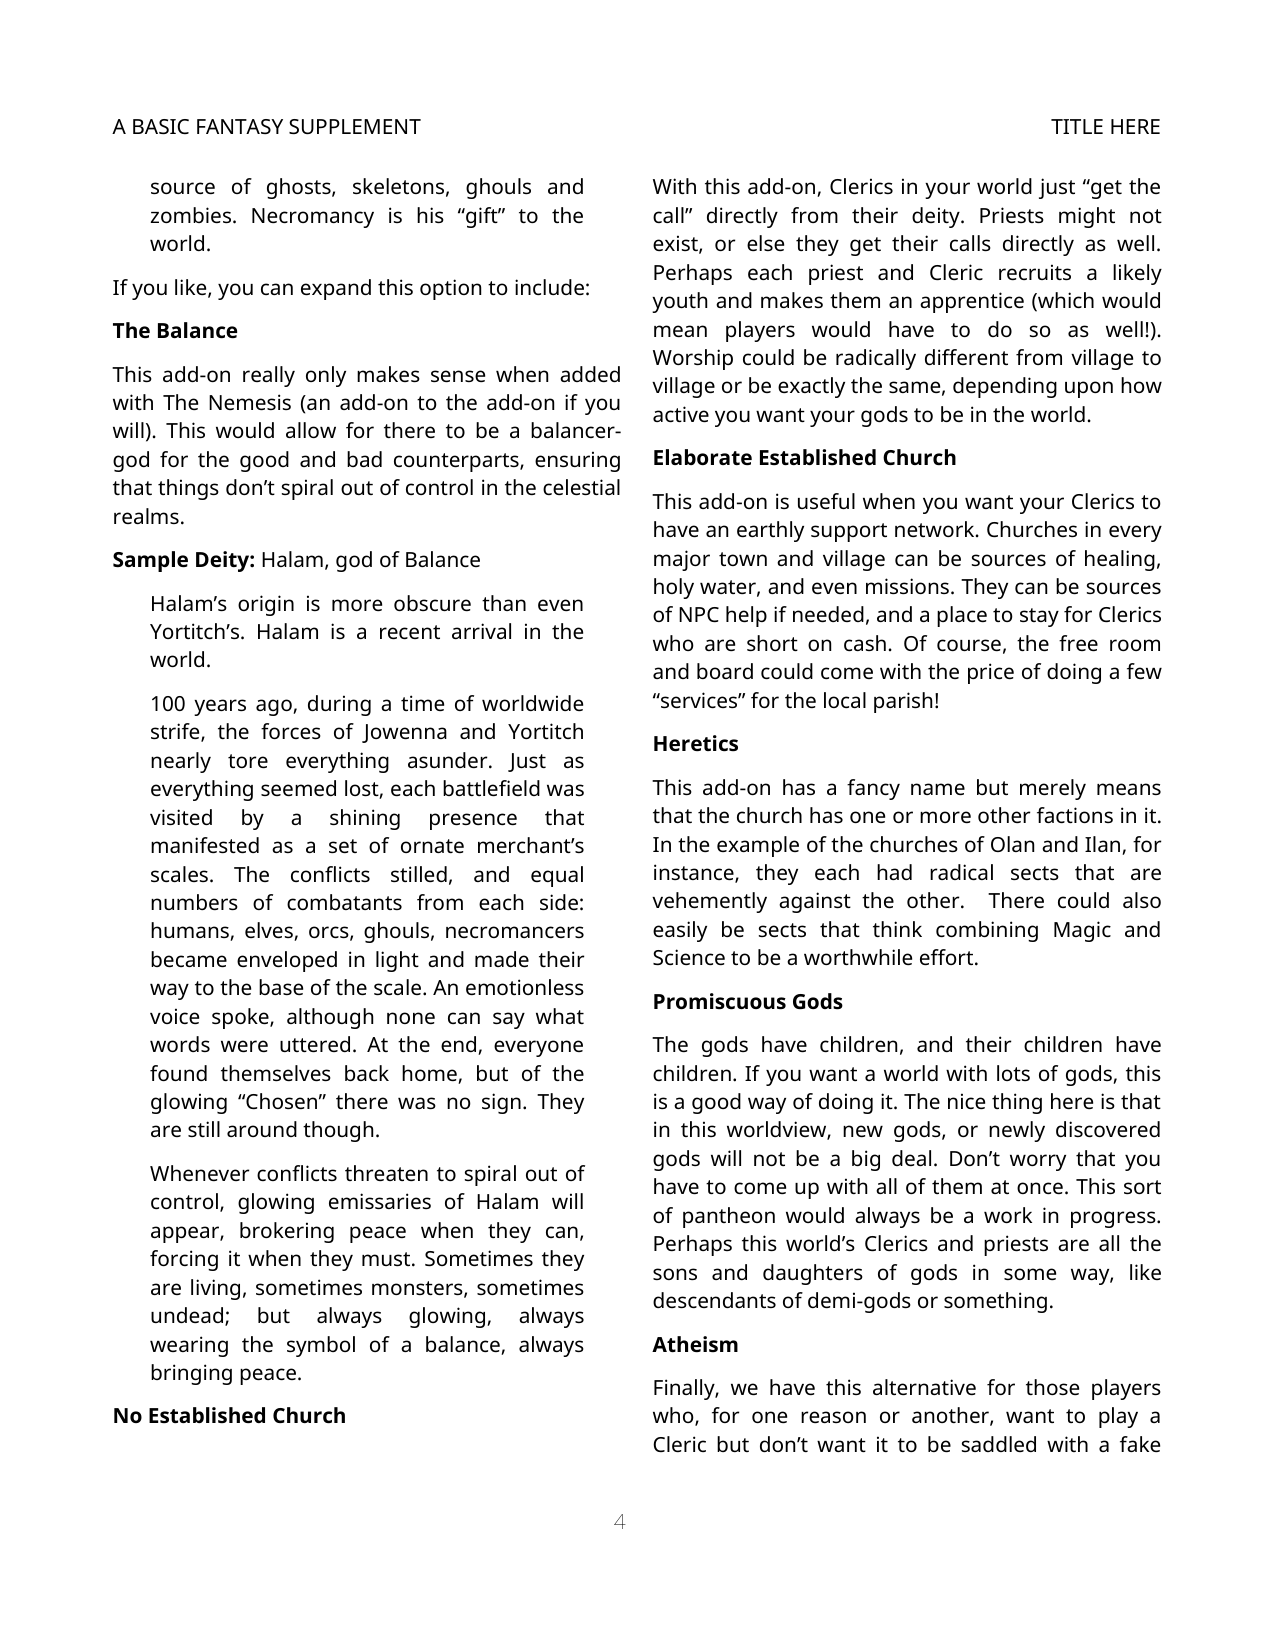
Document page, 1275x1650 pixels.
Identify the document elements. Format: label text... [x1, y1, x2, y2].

text With this add-on, Clerics in your world just “get the call” directly from their deity. Priests might not exist, or else they get their calls directly as well. Perhaps each priest and Cleric recruits a likely youth and makes them an apprentice (which would mean players would have to do so as well!). Worship could be radically different from village to village or be exactly the same, depending upon how active you want your gods to be in the world. [652, 172, 1162, 428]
text This add-on really only makes sense when added with The Nemesis (an add-on to the add-on if you will). This would allow for there to be a balancer-god for the good and bad counterparts, ensuring that things don’t spiral out of control in the celestial realms. [112, 360, 622, 530]
text No Established Church [112, 1402, 622, 1430]
text source of ghosts, skeletons, ghouls and zombies. Necromancy is his “gift” to the world. [150, 172, 585, 258]
text Finally, we have this alternative for those players who, for one reason or another, want to play a Cleric but don’t want it to be saddled with a fake [652, 1373, 1162, 1458]
text Heretics [652, 729, 1162, 758]
text Halam’s origin is more obscure than even Yortitch’s. Halam is a recent arrival in the world. [150, 589, 585, 674]
text Atheism [652, 1330, 1162, 1358]
text This add-on has a fancy name but merely means that the church has one or more other factions in it. In the example of the churches of Olan and Ilan, for instance, they each had radical sects that are vehemently against the other. There could also easily be sects that think combining Magic and Science to be a worthwhile effort. [652, 773, 1162, 972]
text Sample Deity: Halam, god of Balance [112, 545, 622, 574]
text Elaborate Established Church [652, 443, 1162, 472]
text The Balance [112, 316, 622, 345]
text Promiscuous Gods [652, 987, 1162, 1015]
text Whenever conflicts threaten to spiral out of control, glowing emissaries of Halam will appear, brokering peace when they can, forcing it when they must. Sometimes they are living, sometimes monsters, sometimes undead; but always glowing, always wearing the symbol of a balance, always bringing peace. [150, 1159, 585, 1387]
text 100 years ago, during a time of worldwide strife, the forces of Jowenna and Yortitch nearly tore everything asunder. Just as everything seemed lost, each battlefield was visited by a shining presence that manifested as a set of ornate merchant’s scales. The conflicts stilled, and equal numbers of combatants from each side: humans, elves, orcs, ghouls, necromancers became enveloped in light and made their way to the base of the scale. An emotionless voice spoke, although none can say what words were uttered. At the end, everyone found themselves back home, but of the glowing “Chosen” there was no sign. They are still around though. [150, 689, 585, 1144]
text This add-on is useful when you want your Clerics to have an earthly support network. Churches in every major town and village can be sources of healing, holy water, and even missions. They can be sources of NPC help if needed, and a place to stay for Clerics who are short on cash. Of course, the free room and board could come with the price of doing a few “services” for the local parish! [652, 487, 1162, 714]
text If you like, you can expand this option to include: [112, 273, 622, 301]
text The gods have children, and their children have children. If you want a world with lots of gods, this is a good way of doing it. The nice thing here is that in this worldview, new gods, or newly discovered gods will not be a big deal. Don’t worry that you have to come up with all of them at once. This sort of pantheon would always be a work in progress. Perhaps this world’s Clerics and priests are all the sons and daughters of gods in some way, like descendants of demi-gods or something. [652, 1030, 1162, 1315]
